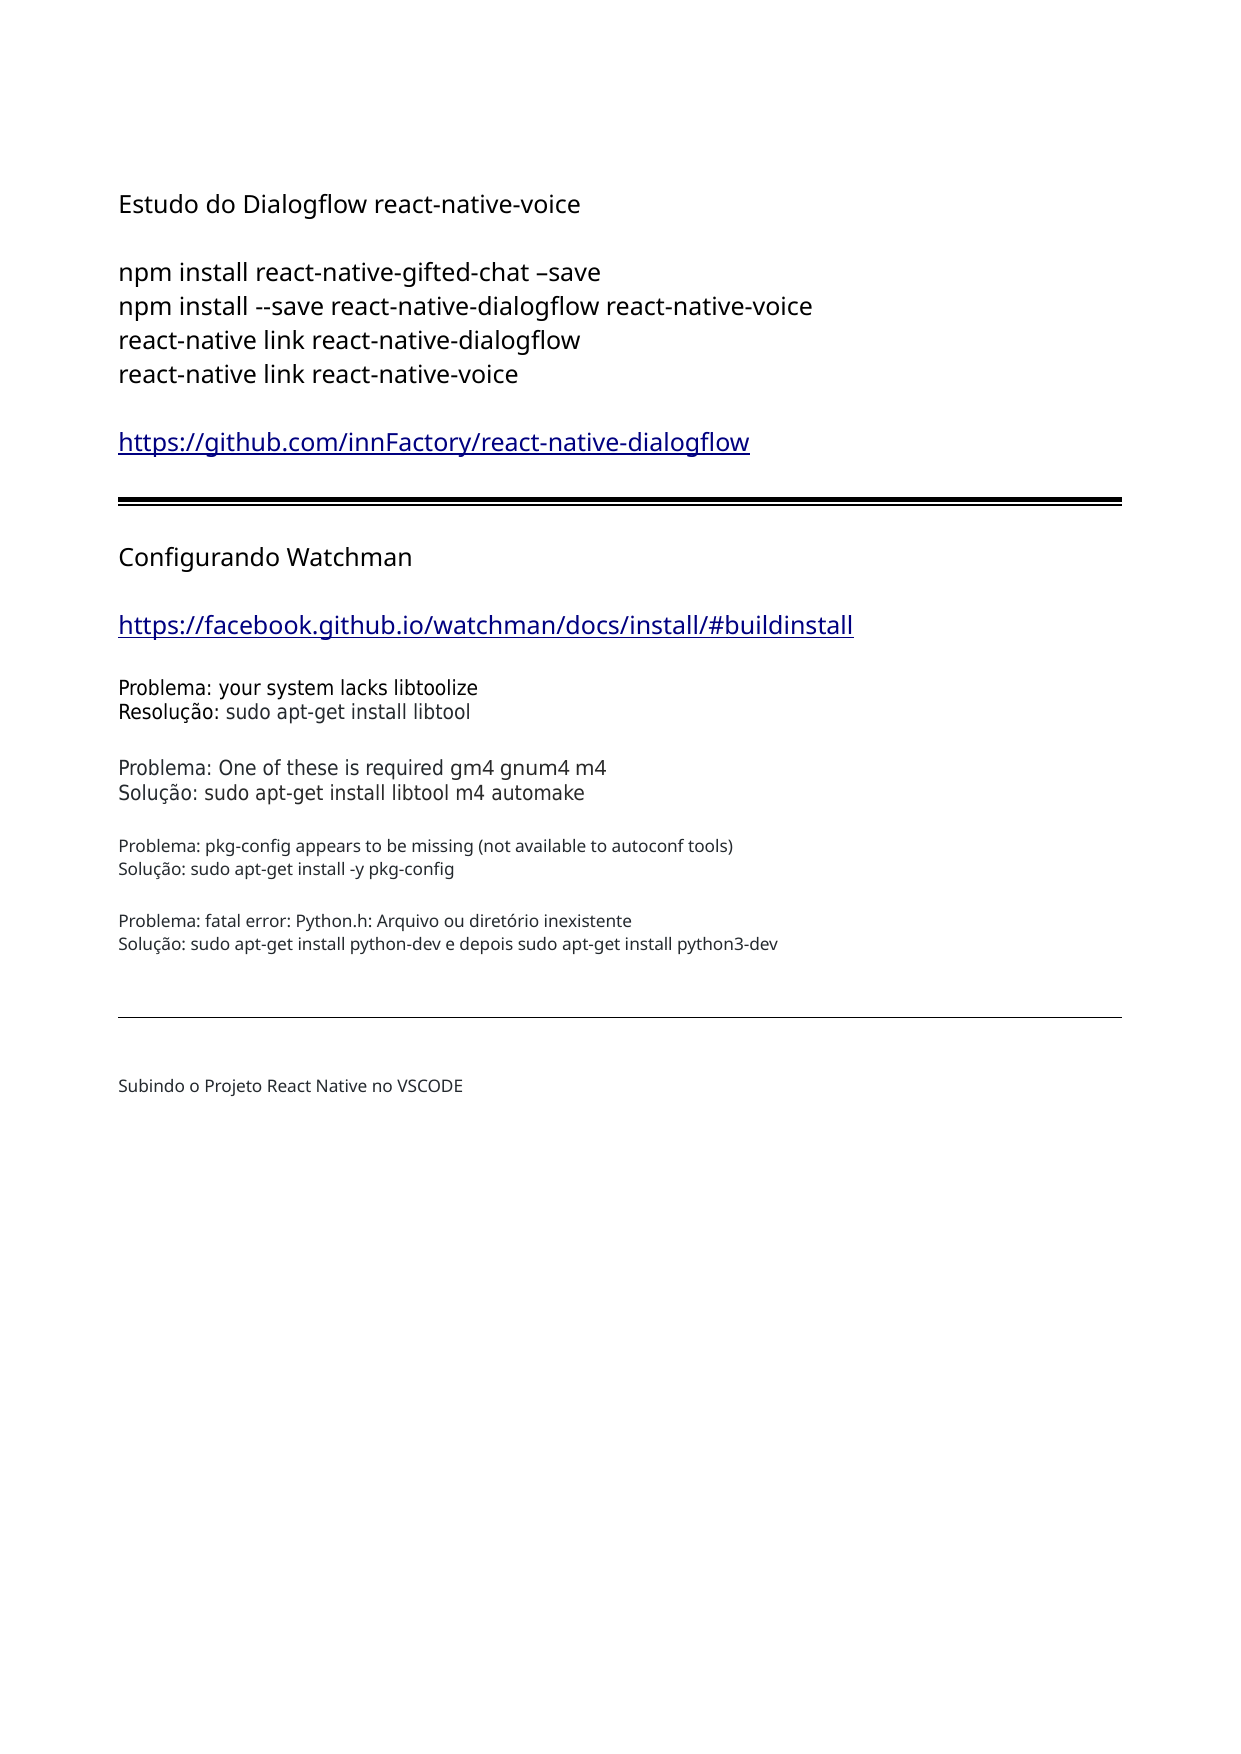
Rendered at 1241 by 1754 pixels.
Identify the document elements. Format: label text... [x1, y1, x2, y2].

text Subindo o Projeto React Native no VSCODE [118, 1074, 1122, 1097]
text Resolução: sudo apt-get install libtool [118, 700, 1122, 724]
text Problema: fatal error: Python.h: Arquivo ou diretório inexistente [118, 909, 1122, 932]
text Problema: One of these is required gm4 gnum4 m4 [118, 753, 1122, 781]
text npm install react-native-gifted-chat –save [118, 254, 1122, 288]
text https://github.com/innFactory/react-native-dialogflow [118, 425, 1122, 459]
text https://facebook.github.io/watchman/docs/install/#buildinstall [118, 608, 1122, 642]
text Solução: sudo apt-get install libtool m4 automake [118, 781, 1122, 805]
text Solução: sudo apt-get install -y pkg-config [118, 857, 1122, 881]
text Estudo do Dialogflow react-native-voice [118, 186, 1122, 220]
text Configurando Watchman [118, 539, 1122, 574]
text Solução: sudo apt-get install python-dev e depois sudo apt-get install python3-dev [118, 932, 1122, 956]
text Problema: your system lacks libtoolize [118, 676, 1122, 700]
text npm install --save react-native-dialogflow react-native-voice react-native link react-native-dialogflow react-native link react-native-voice [118, 288, 1122, 391]
text Problema: pkg-config appears to be missing (not available to autoconf tools) [118, 834, 1122, 857]
